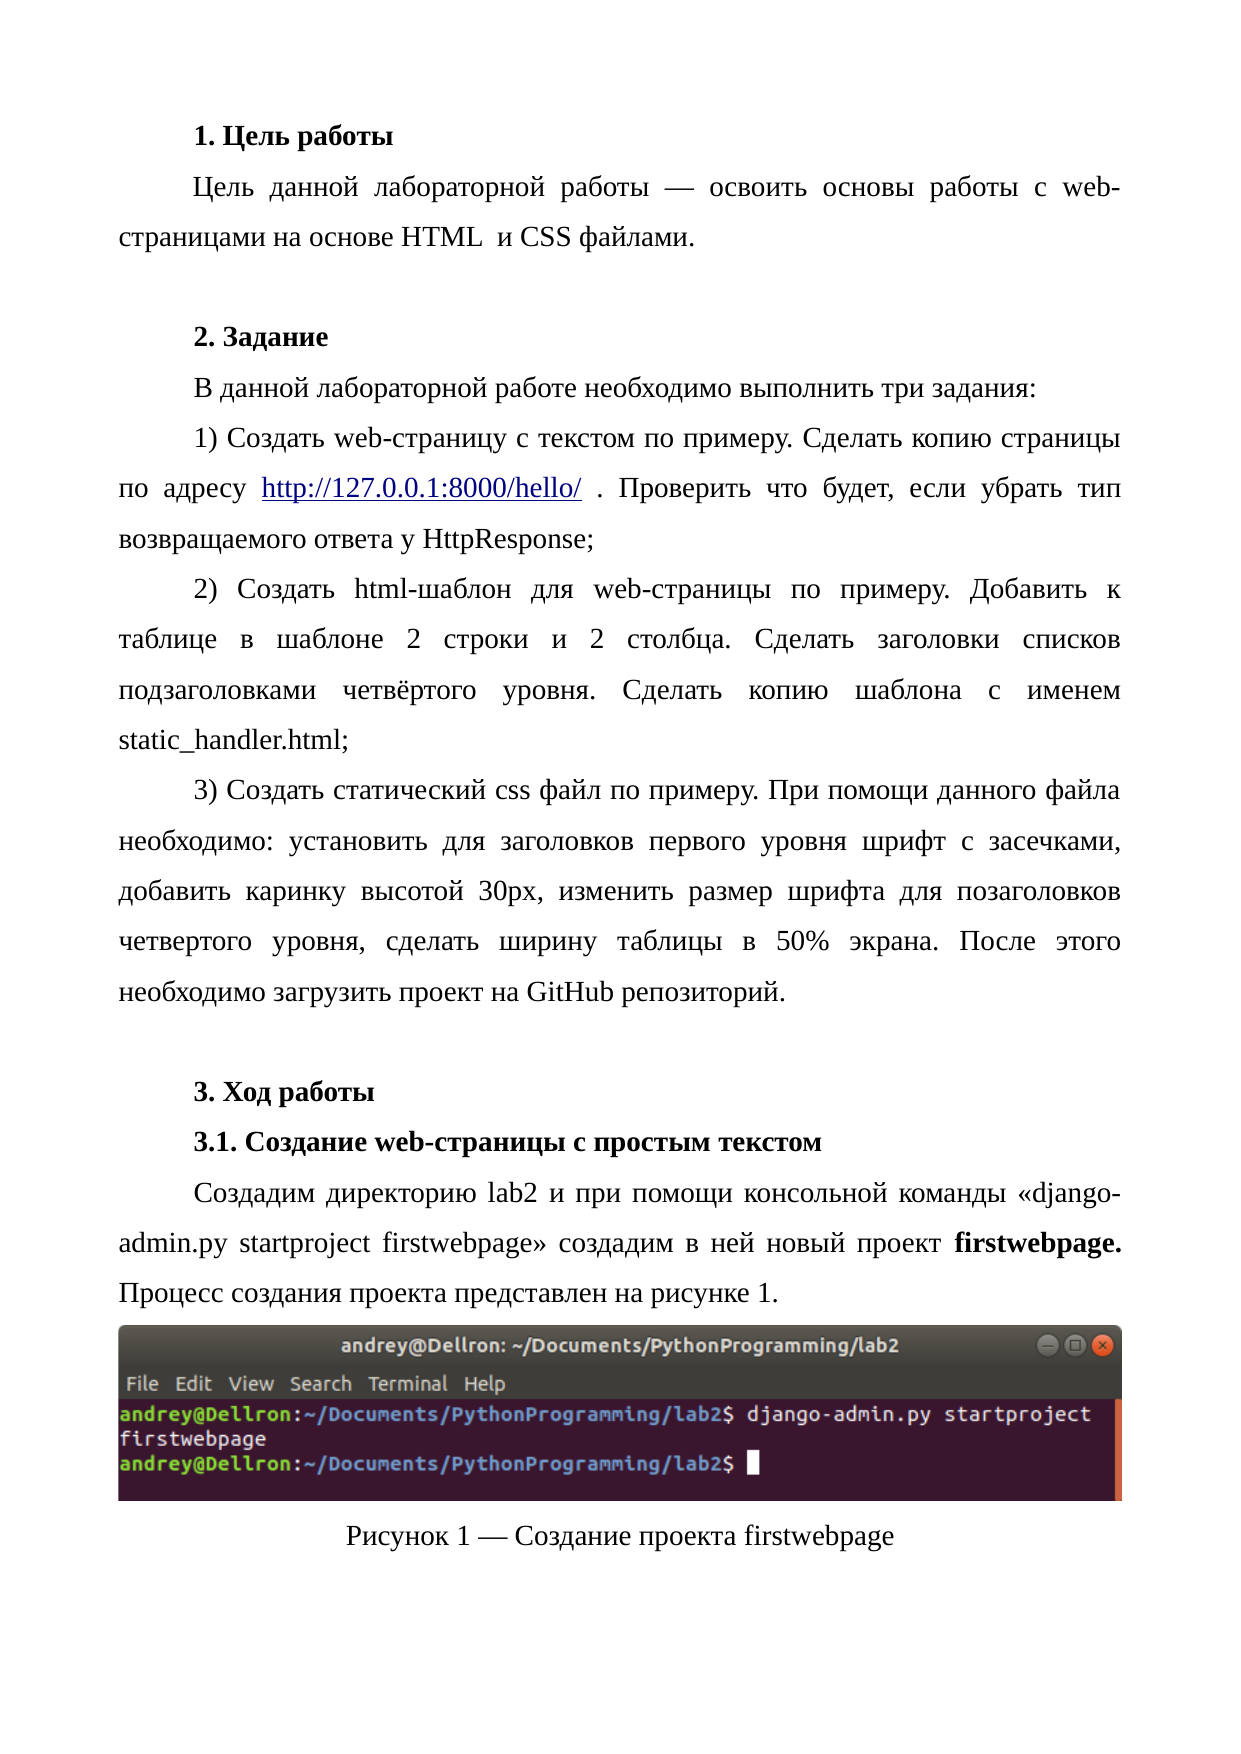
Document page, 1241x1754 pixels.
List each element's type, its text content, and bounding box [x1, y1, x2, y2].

text 1. Цель работы [118, 118, 1122, 152]
text 3) Создать статический css файл по примеру. При помощи данного файла необходимо: установить для заголовков первого уровня шрифт с засечками, добавить каринку высотой 30px, изменить размер шрифта для позаголовков четвертого уровня, сделать ширину таблицы в 50% экрана. После этого необходимо загрузить проект на GitHub репозиторий. [118, 772, 1122, 1007]
text 3.1. Создание web-страницы с простым текстом [118, 1124, 1122, 1158]
text Рисунок 1 — Создание проекта firstwebpage [118, 1501, 1122, 1551]
text 2) Создать html-шаблон для web-страницы по примеру. Добавить к таблице в шаблоне 2 строки и 2 столбца. Сделать заголовки списков подзаголовками четвёртого уровня. Сделать копию шаблона с именем static_handler.html; [118, 571, 1122, 756]
text Создадим директорию lab2 и при помощи консольной команды «django-admin.py startproject firstwebpage» создадим в ней новый проект firstwebpage. Процесс создания проекта представлен на рисунке 1. [118, 1175, 1122, 1309]
text 2. Задание [118, 319, 1122, 353]
text Цель данной лабораторной работы — освоить основы работы с web-страницами на основе HTML и CSS файлами. [118, 169, 1122, 252]
text В данной лабораторной работе необходимо выполнить три задания: [118, 370, 1122, 403]
text 3. Ход работы [118, 1074, 1122, 1108]
picture [118, 1325, 1122, 1501]
text 1) Создать web-страницу с текстом по примеру. Сделать копию страницы по адресу http://127.0.0.1:8000/hello/ . Проверить что будет, если убрать тип возвращаемого ответа у HttpResponse; [118, 420, 1122, 554]
